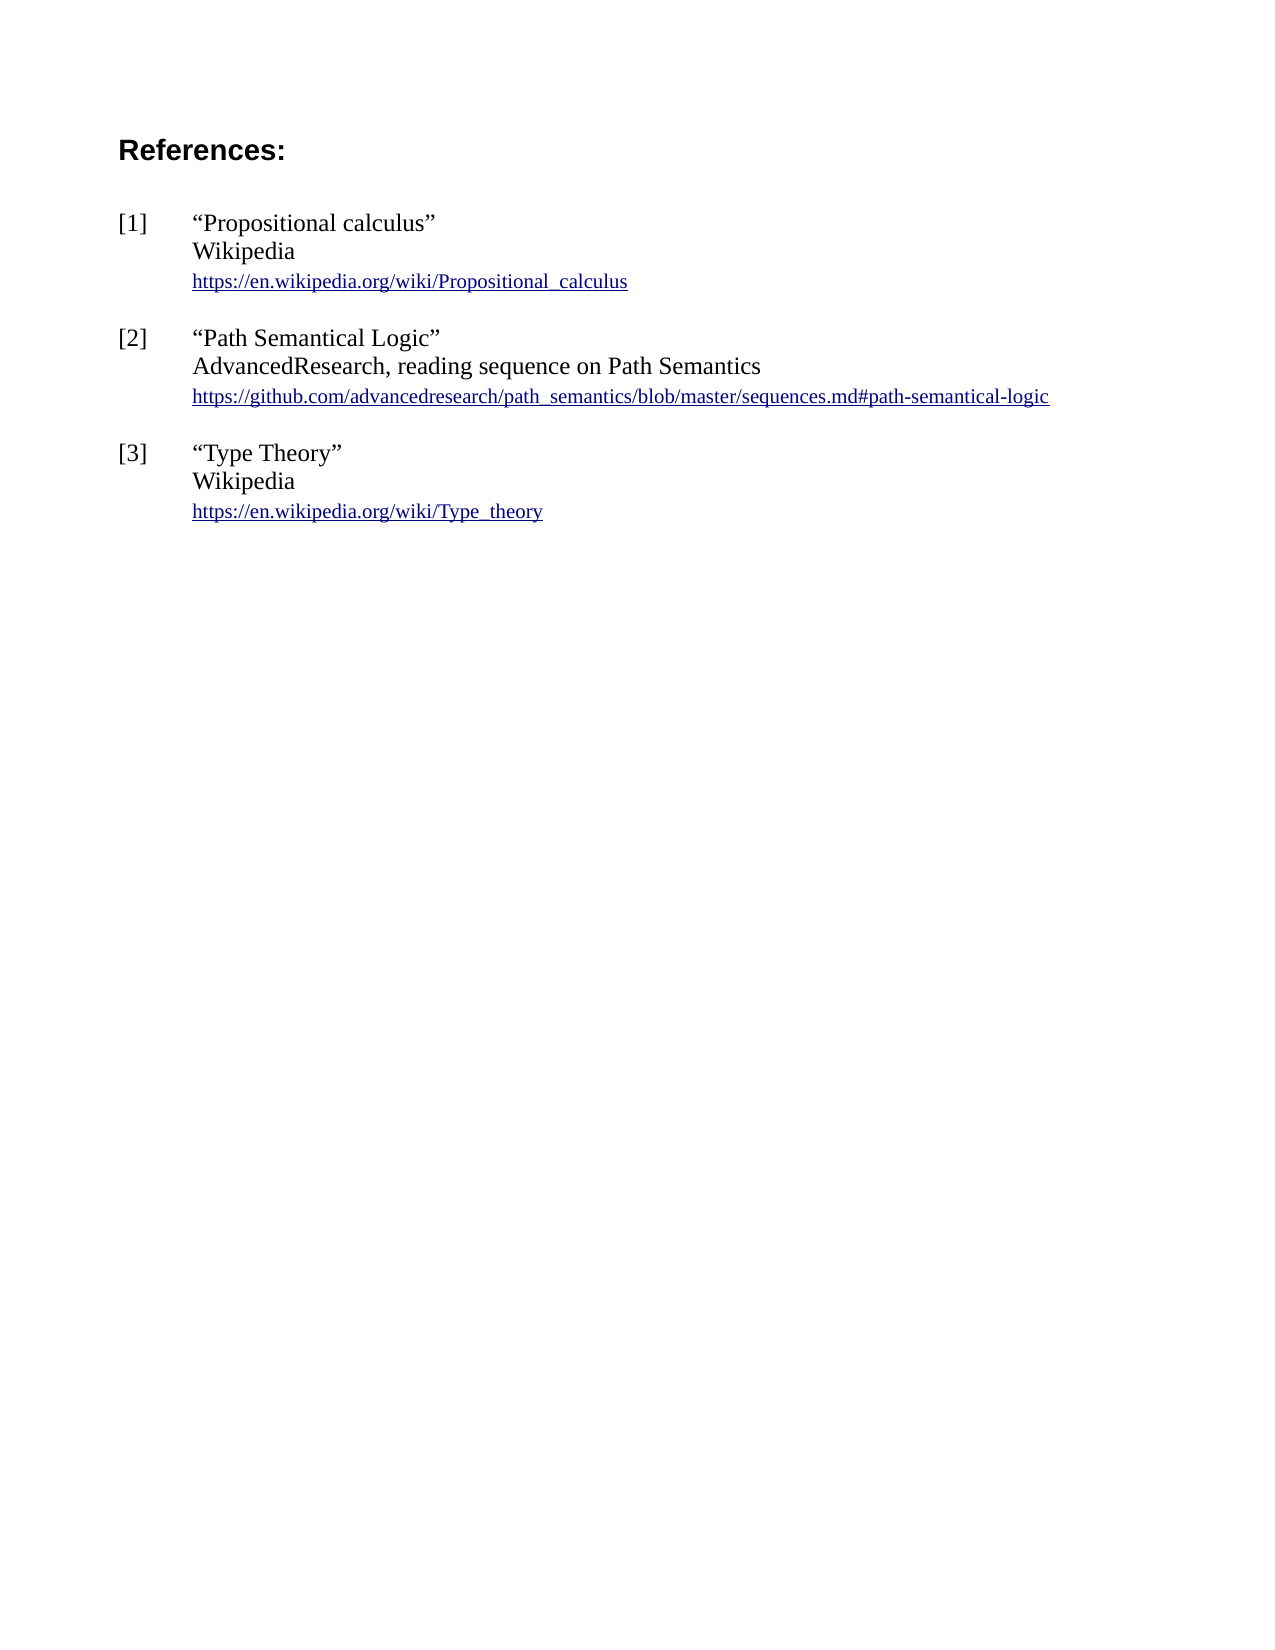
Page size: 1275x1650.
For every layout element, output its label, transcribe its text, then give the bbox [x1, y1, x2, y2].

text [3] “Type Theory” [118, 438, 1157, 466]
subtitle References: [118, 133, 1157, 166]
text Wikipedia [118, 466, 1157, 495]
text https://en.wikipedia.org/wiki/Propositional_calculus [118, 265, 1157, 294]
text AdvancedResearch, reading sequence on Path Semantics [118, 351, 1157, 380]
text [2] “Path Semantical Logic” [118, 323, 1157, 351]
text https://github.com/advancedresearch/path_semantics/blob/master/sequences.md#path-semantical-logic [118, 380, 1157, 409]
text Wikipedia [118, 236, 1157, 265]
text [1] “Propositional calculus” [118, 208, 1157, 236]
text https://en.wikipedia.org/wiki/Type_theory [118, 495, 1157, 524]
